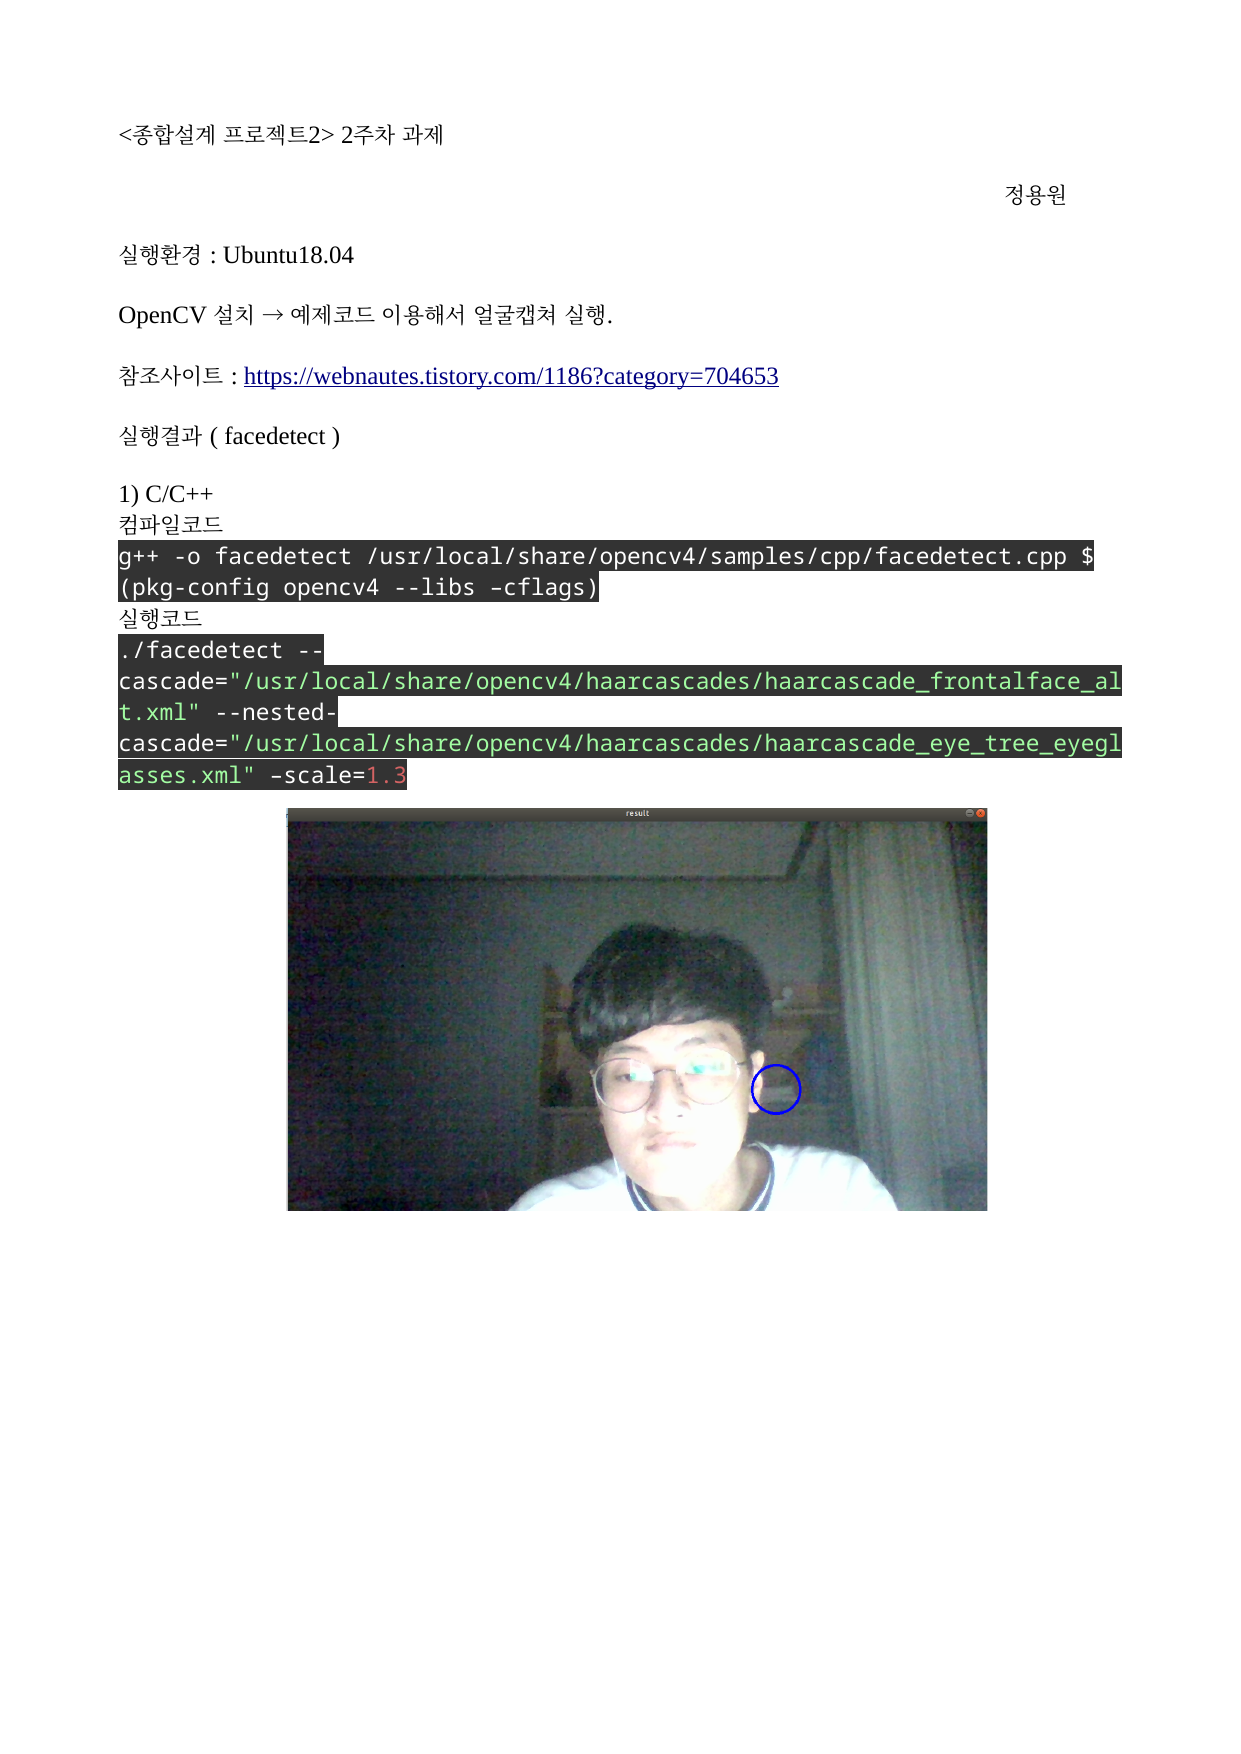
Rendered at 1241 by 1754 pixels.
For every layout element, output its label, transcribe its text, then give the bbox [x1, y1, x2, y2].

text 정용원 [118, 178, 1122, 210]
text 1) C/C++ [118, 479, 1122, 508]
text 컴파일코드 [118, 508, 1122, 539]
text 실행결과 ( facedetect ) [118, 419, 1122, 451]
picture [286, 808, 988, 1211]
text 실행환경 : Ubuntu18.04 [118, 238, 1122, 270]
text 실행코드 [118, 602, 1122, 633]
text ./facedetect --cascade="/usr/local/share/opencv4/haarcascades/haarcascade_frontalface_alt.xml" --nested-cascade="/usr/local/share/opencv4/haarcascades/haarcascade_eye_tree_eyeglasses.xml" –scale=1.3 [118, 633, 1122, 790]
text <종합설계 프로젝트2> 2주차 과제 [118, 118, 1122, 149]
text 참조사이트 : https://webnautes.tistory.com/1186?category=704653 [118, 359, 1122, 390]
text OpenCV 설치 → 예제코드 이용해서 얼굴캡쳐 실행. [118, 299, 1122, 330]
text g++ -o facedetect /usr/local/share/opencv4/samples/cpp/facedetect.cpp $(pkg-config opencv4 --libs –cflags) [118, 539, 1122, 602]
